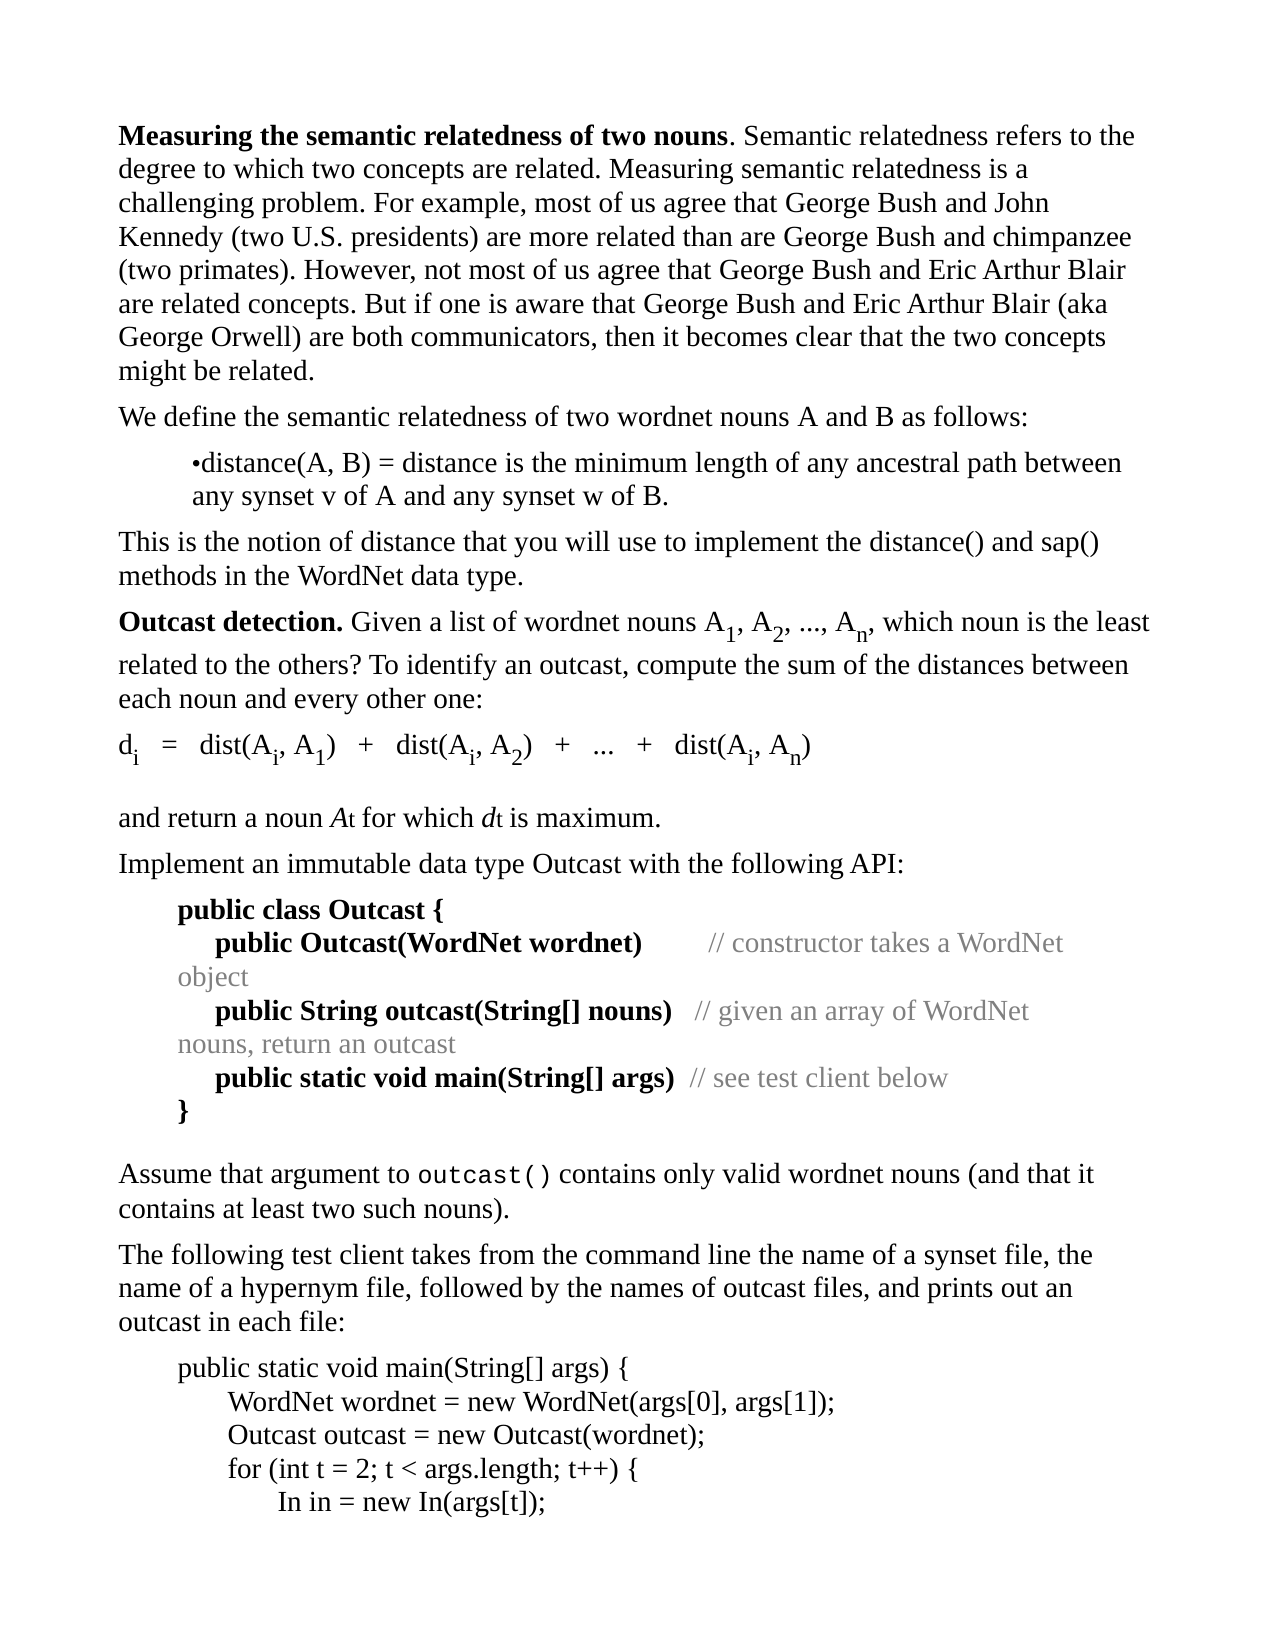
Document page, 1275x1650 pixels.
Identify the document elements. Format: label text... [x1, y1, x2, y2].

text In in = new In(args[t]); [177, 1484, 1098, 1518]
text public String outcast(String[] nouns) // given an array of WordNet nouns, return an outcast [177, 993, 1098, 1060]
text public static void main(String[] args) { [177, 1350, 1098, 1384]
text public class Outcast { [177, 892, 1098, 926]
text for (int t = 2; t < args.length; t++) { [177, 1451, 1098, 1484]
text public Outcast(WordNet wordnet) // constructor takes a WordNet object [177, 926, 1098, 993]
text Outcast outcast = new Outcast(wordnet); [177, 1417, 1098, 1451]
text public static void main(String[] args) // see test client below [177, 1060, 1098, 1093]
text Implement an immutable data type Outcast with the following API: [118, 846, 1157, 879]
text Measuring the semantic relatedness of two nouns. Semantic relatedness refers to the degree to which two concepts are related. Measuring semantic relatedness is a challenging problem. For example, most of us agree that George Bush and John Kennedy (two U.S. presidents) are more related than are George Bush and chimpanzee (two primates). However, not most of us agree that George Bush and Eric Arthur Blair are related concepts. But if one is aware that George Bush and Eric Arthur Blair (aka George Orwell) are both communicators, then it becomes clear that the two concepts might be related. [118, 118, 1157, 386]
text Assume that argument to outcast() contains only valid wordnet nouns (and that it contains at least two such nouns). [118, 1156, 1157, 1224]
text Outcast detection. Given a list of wordnet nouns A1, A2, ..., An, which noun is the least related to the others? To identify an outcast, compute the sum of the distances between each noun and every other one: [118, 604, 1157, 714]
text di = dist(Ai, A1) + dist(Ai, A2) + ... + dist(Ai, An) [118, 727, 1157, 770]
text WordNet wordnet = new WordNet(args[0], args[1]); [177, 1384, 1098, 1417]
text We define the semantic relatedness of two wordnet nouns A and B as follows: [118, 399, 1157, 432]
text The following test client takes from the command line the name of a synset file, the name of a hypernym file, followed by the names of outcast files, and prints out an outcast in each file: [118, 1237, 1157, 1338]
list distance(A, B) = distance is the minimum length of any ancestral path between any synset v of A and any synset w of B. [118, 445, 1157, 512]
text This is the notion of distance that you will use to implement the distance() and sap() methods in the WordNet data type. [118, 524, 1157, 592]
text } [177, 1093, 1098, 1127]
text and return a noun At for which dt is maximum. [118, 800, 1157, 833]
